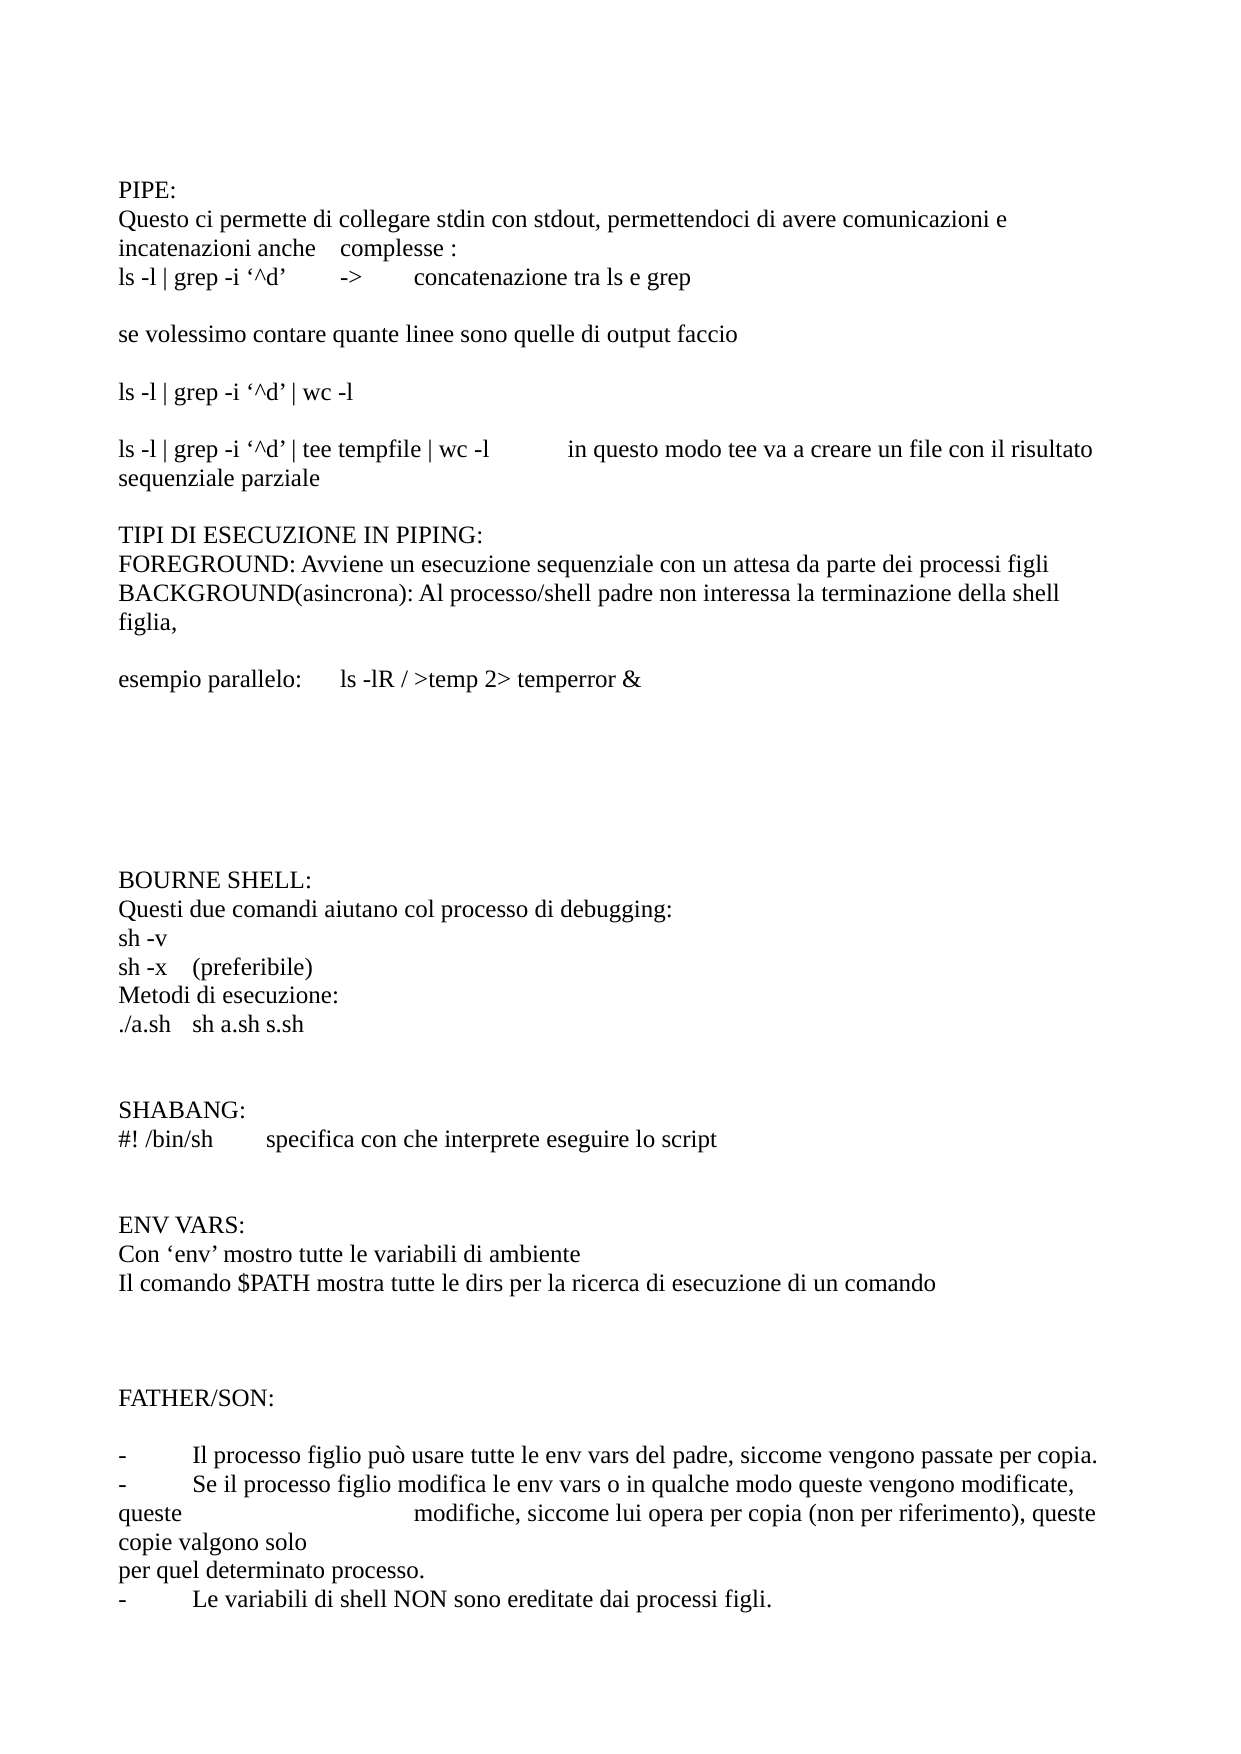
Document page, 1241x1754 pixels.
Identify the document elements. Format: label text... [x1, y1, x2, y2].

text BOURNE SHELL: [118, 866, 1122, 894]
text ENV VARS: [118, 1211, 1122, 1239]
text Questi due comandi aiutano col processo di debugging: [118, 894, 1122, 923]
text PIPE: [118, 176, 1122, 204]
text sh -v [118, 923, 1122, 952]
text se volessimo contare quante linee sono quelle di output faccio [118, 319, 1122, 348]
text Il comando $PATH mostra tutte le dirs per la ricerca di esecuzione di un comando [118, 1268, 1122, 1297]
text esempio parallelo: ls -lR / >temp 2> temperror & [118, 664, 1122, 693]
text per quel determinato processo. [118, 1556, 1122, 1584]
text ls -l | grep -i ‘^d’ | wc -l [118, 377, 1122, 406]
text FATHER/SON: [118, 1383, 1122, 1412]
text - Le variabili di shell NON sono ereditate dai processi figli. [118, 1584, 1122, 1613]
text FOREGROUND: Avviene un esecuzione sequenziale con un attesa da parte dei processi figli [118, 549, 1122, 578]
text Questo ci permette di collegare stdin con stdout, permettendoci di avere comunicazioni e incatenazioni anche complesse : [118, 204, 1122, 262]
text ls -l | grep -i ‘^d’ | tee tempfile | wc -l in questo modo tee va a creare un file con il risultato [118, 434, 1122, 463]
text Con ‘env’ mostro tutte le variabili di ambiente [118, 1239, 1122, 1268]
text - Il processo figlio può usare tutte le env vars del padre, siccome vengono passate per copia. [118, 1441, 1122, 1469]
text - Se il processo figlio modifica le env vars o in qualche modo queste vengono modificate, queste modifiche, siccome lui opera per copia (non per riferimento), queste copie valgono solo [118, 1469, 1122, 1556]
text sh -x (preferibile) [118, 952, 1122, 981]
text SHABANG: [118, 1096, 1122, 1124]
text Metodi di esecuzione: [118, 981, 1122, 1009]
text #! /bin/sh specifica con che interprete eseguire lo script [118, 1124, 1122, 1153]
text ls -l | grep -i ‘^d’ -> concatenazione tra ls e grep [118, 262, 1122, 291]
text ./a.sh sh a.sh s.sh [118, 1009, 1122, 1038]
text BACKGROUND(asincrona): Al processo/shell padre non interessa la terminazione della shell figlia, [118, 578, 1122, 636]
text TIPI DI ESECUZIONE IN PIPING: [118, 521, 1122, 549]
text sequenziale parziale [118, 463, 1122, 492]
